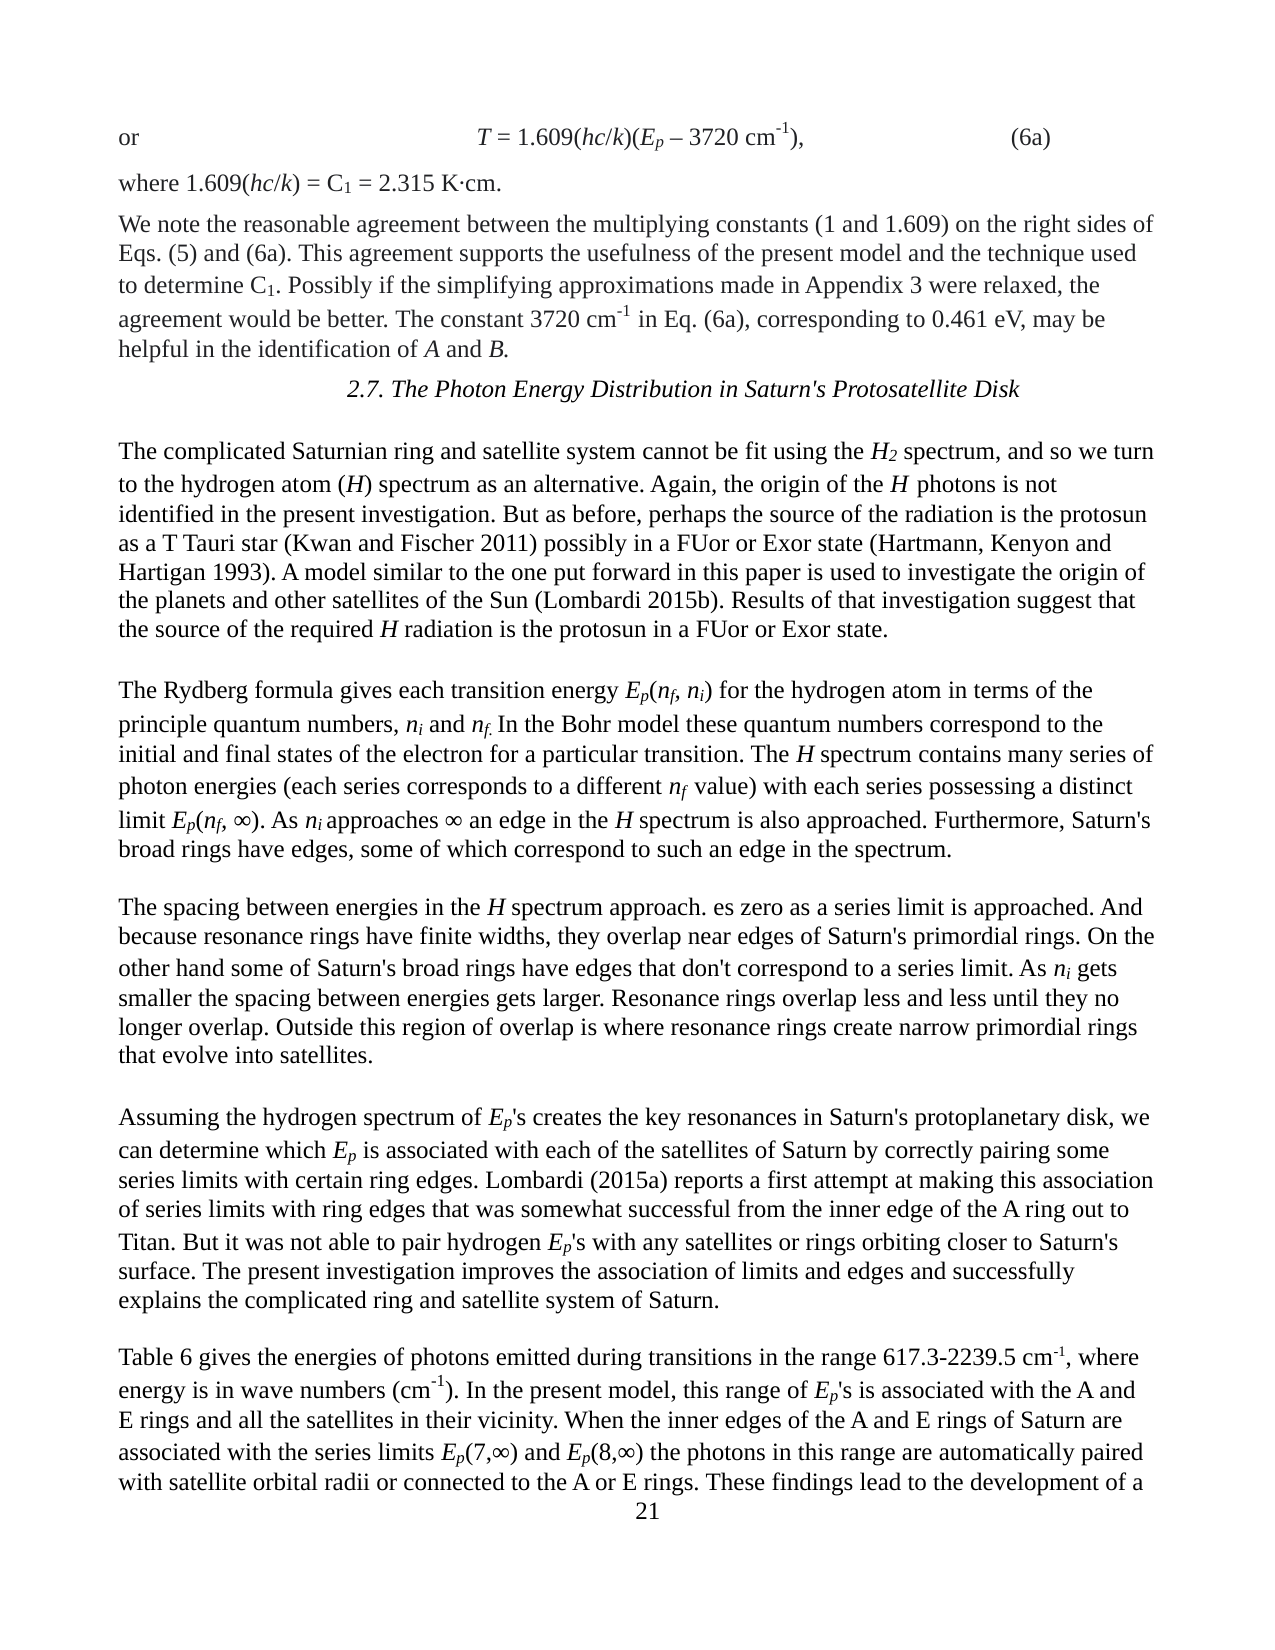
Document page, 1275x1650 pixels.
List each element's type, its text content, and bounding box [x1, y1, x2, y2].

text Assuming the hydrogen spectrum of Ep's creates the key resonances in Saturn's protoplanetary disk, we can determine which Ep is associated with each of the satellites of Saturn by correctly pairing some series limits with certain ring edges. Lombardi (2015a) reports a first attempt at making this association of series limits with ring edges that was somewhat successful from the inner edge of the A ring out to Titan. But it was not able to pair hydrogen Ep's with any satellites or rings orbiting closer to Saturn's surface. The present investigation improves the association of limits and edges and successfully explains the complicated ring and satellite system of Saturn. [118, 1098, 1157, 1314]
text Table 6 gives the energies of photons emitted during transitions in the range 617.3-2239.5 cm-1, where energy is in wave numbers (cm-1). In the present model, this range of Ep's is associated with the A and E rings and all the satellites in their vicinity. When the inner edges of the A and E rings of Saturn are associated with the series limits Ep(7,∞) and Ep(8,∞) the photons in this range are automatically paired with satellite orbital radii or connected to the A or E rings. These findings lead to the development of a [118, 1342, 1157, 1496]
text The spacing between energies in the H spectrum approach. es zero as a series limit is approached. And because resonance rings have finite widths, they overlap near edges of Saturn's primordial rings. On the other hand some of Saturn's broad rings have edges that don't correspond to a series limit. As ni gets smaller the spacing between energies gets larger. Resonance rings overlap less and less until they no longer overlap. Outside this region of overlap is where resonance rings create narrow primordial rings that evolve into satellites. [118, 892, 1157, 1069]
text or T = 1.609(hc/k)(Ep – 3720 cm-1), (6a) [118, 118, 1157, 152]
text where 1.609(hc/k) = C1 = 2.315 K∙cm. [118, 164, 1157, 197]
text The Rydberg formula gives each transition energy Ep(nf, ni) for the hydrogen atom in terms of the principle quantum numbers, ni and nf. In the Bohr model these quantum numbers correspond to the initial and final states of the electron for a particular transition. The H spectrum contains many series of photon energies (each series corresponds to a different nf value) with each series possessing a distinct limit Ep(nf, ∞). As ni approaches ∞ an edge in the H spectrum is also approached. Furthermore, Saturn's broad rings have edges, some of which correspond to such an edge in the spectrum. [118, 672, 1157, 863]
text 21 [118, 1496, 1157, 1524]
list 2.7. The Photon Energy Distribution in Saturn's Protosatellite Disk [193, 374, 1157, 403]
text The complicated Saturnian ring and satellite system cannot be fit using the H2 spectrum, and so we turn to the hydrogen atom (H) spectrum as an alternative. Again, the origin of the H photons is not identified in the present investigation. But as before, perhaps the source of the radiation is the protosun as a T Tauri star (Kwan and Fischer 2011) possibly in a FUor or Exor state (Hartmann, Kenyon and Hartigan 1993). A model similar to the one put forward in this paper is used to investigate the origin of the planets and other satellites of the Sun (Lombardi 2015b). Results of that investigation suggest that the source of the required H radiation is the protosun in a FUor or Exor state. [118, 432, 1157, 643]
text We note the reasonable agreement between the multiplying constants (1 and 1.609) on the right sides of Eqs. (5) and (6a). This agreement supports the usefulness of the present model and the technique used to determine C1. Possibly if the simplifying approximations made in Appendix 3 were relaxed, the agreement would be better. The constant 3720 cm-1 in Eq. (6a), corresponding to 0.461 eV, may be helpful in the identification of A and B. [118, 209, 1157, 362]
